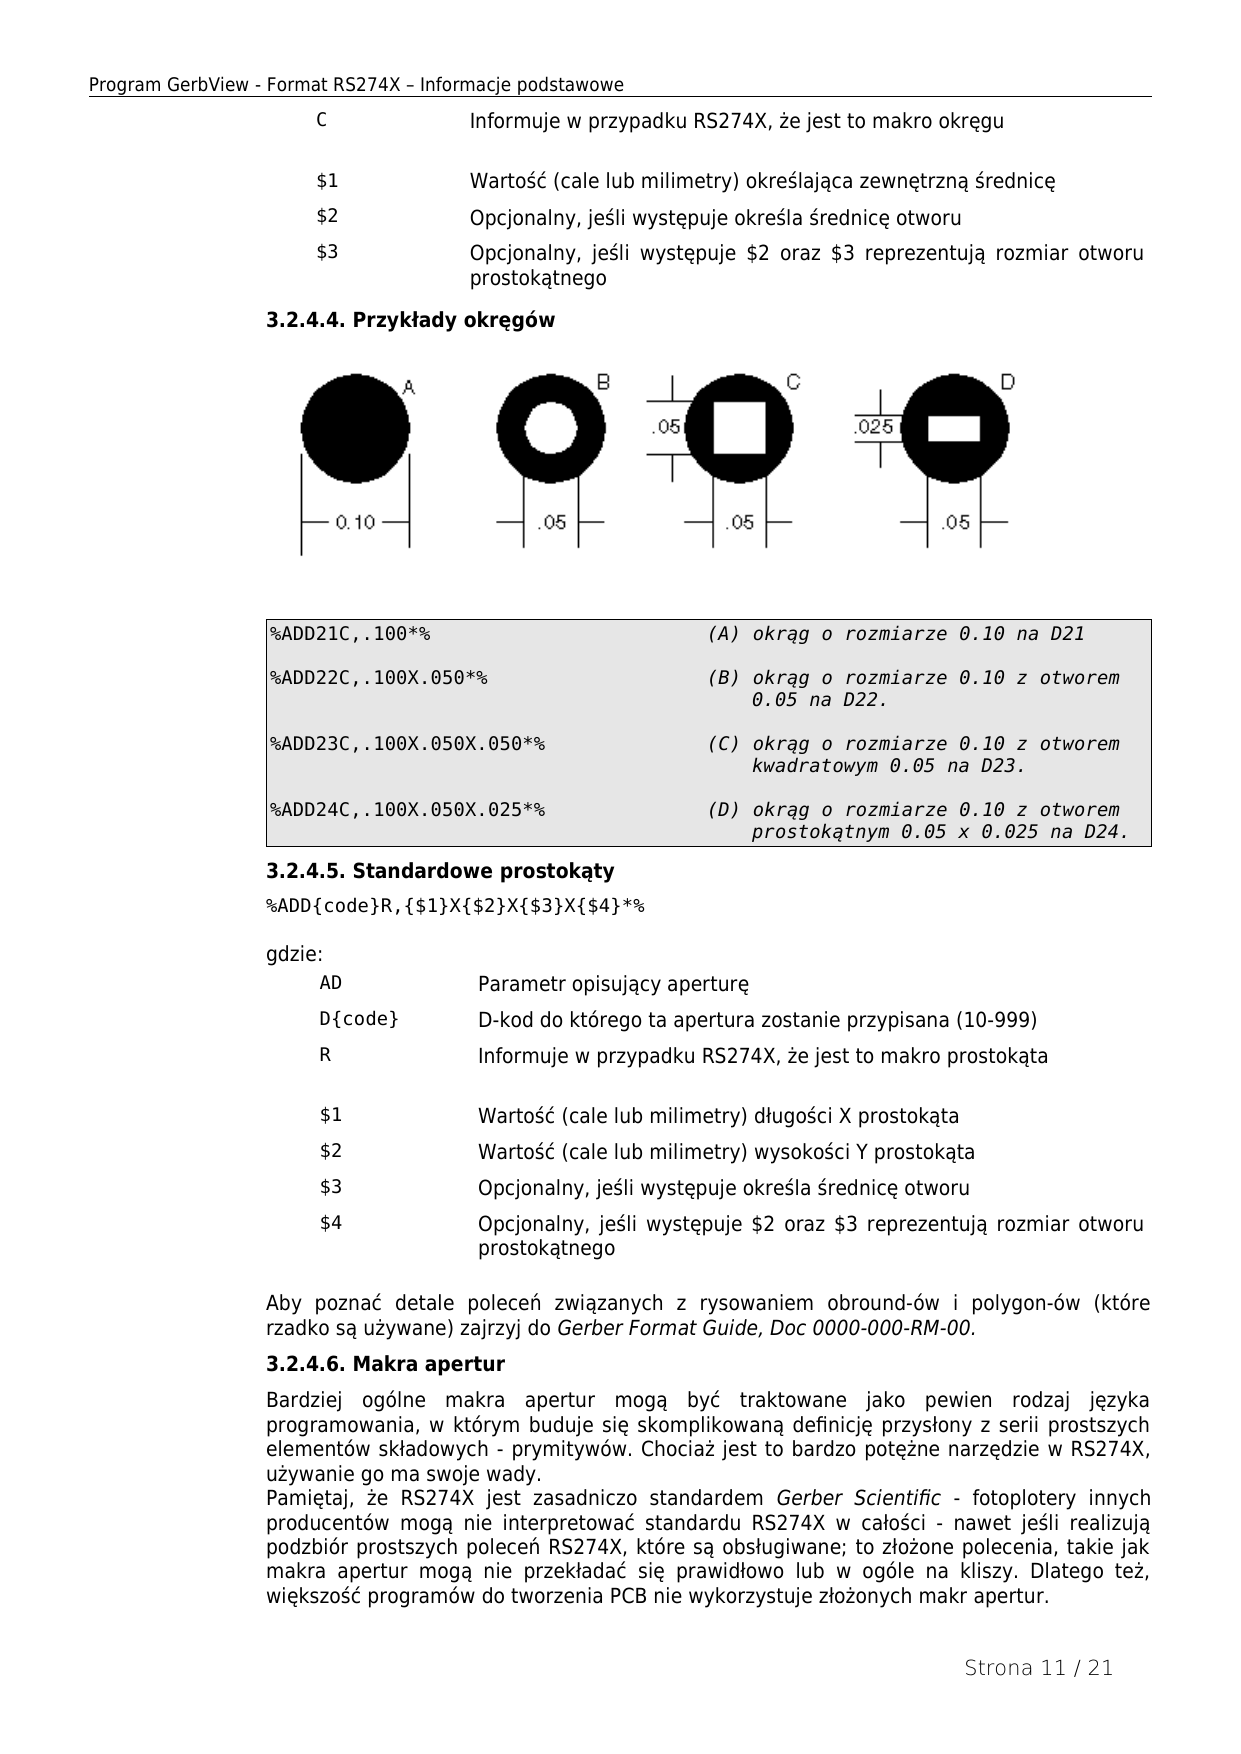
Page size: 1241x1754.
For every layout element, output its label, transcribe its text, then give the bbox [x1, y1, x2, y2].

subtitle Makra apertur [266, 1352, 1152, 1376]
table_cell $3 [302, 1170, 460, 1206]
subtitle Przykłady okręgów [266, 308, 1152, 332]
text %ADD23C,.100X.050X.050*% (C) okrąg o rozmiarze 0.10 z otworem [267, 729, 1151, 751]
table_cell $1 [302, 1098, 460, 1134]
text kwadratowym 0.05 na D23. [267, 751, 1151, 773]
table_cell $1 [298, 164, 452, 200]
table_header Parametr opisujący aperturę [460, 966, 1151, 1002]
picture [265, 350, 1071, 589]
table_cell C [298, 103, 452, 164]
table_cell Wartość (cale lub milimetry) określająca zewnętrzną średnicę [452, 164, 1151, 200]
table_cell Opcjonalny, jeśli występuje określa średnicę otworu [452, 200, 1151, 236]
table_cell D-kod do którego ta apertura zostanie przypisana (10-999) [460, 1002, 1151, 1038]
text 0.05 na D22. [267, 685, 1151, 707]
table_cell Opcjonalny, jeśli występuje $2 oraz $3 reprezentują rozmiar otworu prostokątnego [452, 236, 1151, 296]
text %ADD{code}R,{$1}X{$2}X{$3}X{$4}*% [266, 895, 1152, 917]
subtitle Standardowe prostokąty [266, 859, 1152, 883]
text prostokątnym 0.05 x 0.025 na D24. [267, 817, 1151, 846]
table_cell Opcjonalny, jeśli występuje określa średnicę otworu [460, 1170, 1151, 1206]
table_header AD [302, 966, 460, 1002]
text %ADD21C,.100*% (A) okrąg o rozmiarze 0.10 na D21 [267, 620, 1151, 641]
table_cell Informuje w przypadku RS274X, że jest to makro okręgu [452, 103, 1151, 164]
text Pamiętaj, że RS274X jest zasadniczo standardem Gerber Scientific - fotoplotery innych producentów mogą nie interpretować standardu RS274X w całości - nawet jeśli realizują podzbiór prostszych poleceń RS274X, które są obsługiwane; to złożone polecenia, takie jak makra apertur mogą nie przekładać się prawidłowo lub w ogóle na kliszy. Dlatego też, większość programów do tworzenia PCB nie wykorzystuje złożonych makr apertur. [266, 1486, 1152, 1608]
table_cell Wartość (cale lub milimetry) wysokości Y prostokąta [460, 1134, 1151, 1170]
text gdzie: [266, 942, 1152, 966]
table_cell D{code} [302, 1002, 460, 1038]
table_cell Opcjonalny, jeśli występuje $2 oraz $3 reprezentują rozmiar otworu prostokątnego [460, 1206, 1151, 1267]
table_cell $3 [298, 236, 452, 296]
table_cell $2 [302, 1134, 460, 1170]
table_cell Informuje w przypadku RS274X, że jest to makro prostokąta [460, 1038, 1151, 1098]
text %ADD22C,.100X.050*% (B) okrąg o rozmiarze 0.10 z otworem [267, 663, 1151, 685]
table_cell $4 [302, 1206, 460, 1267]
table_cell R [302, 1038, 460, 1098]
text Aby poznać detale poleceń związanych z rysowaniem obround-ów i polygon-ów (które rzadko są używane) zajrzyj do Gerber Format Guide, Doc 0000-000-RM-00. [266, 1291, 1152, 1340]
text Bardziej ogólne makra apertur mogą być traktowane jako pewien rodzaj języka programowania, w którym buduje się skomplikowaną definicję przysłony z serii prostszych elementów składowych - prymitywów. Chociaż jest to bardzo potężne narzędzie w RS274X, używanie go ma swoje wady. [266, 1388, 1152, 1486]
table_cell Wartość (cale lub milimetry) długości X prostokąta [460, 1098, 1151, 1134]
text %ADD24C,.100X.050X.025*% (D) okrąg o rozmiarze 0.10 z otworem [267, 795, 1151, 817]
table_cell $2 [298, 200, 452, 236]
